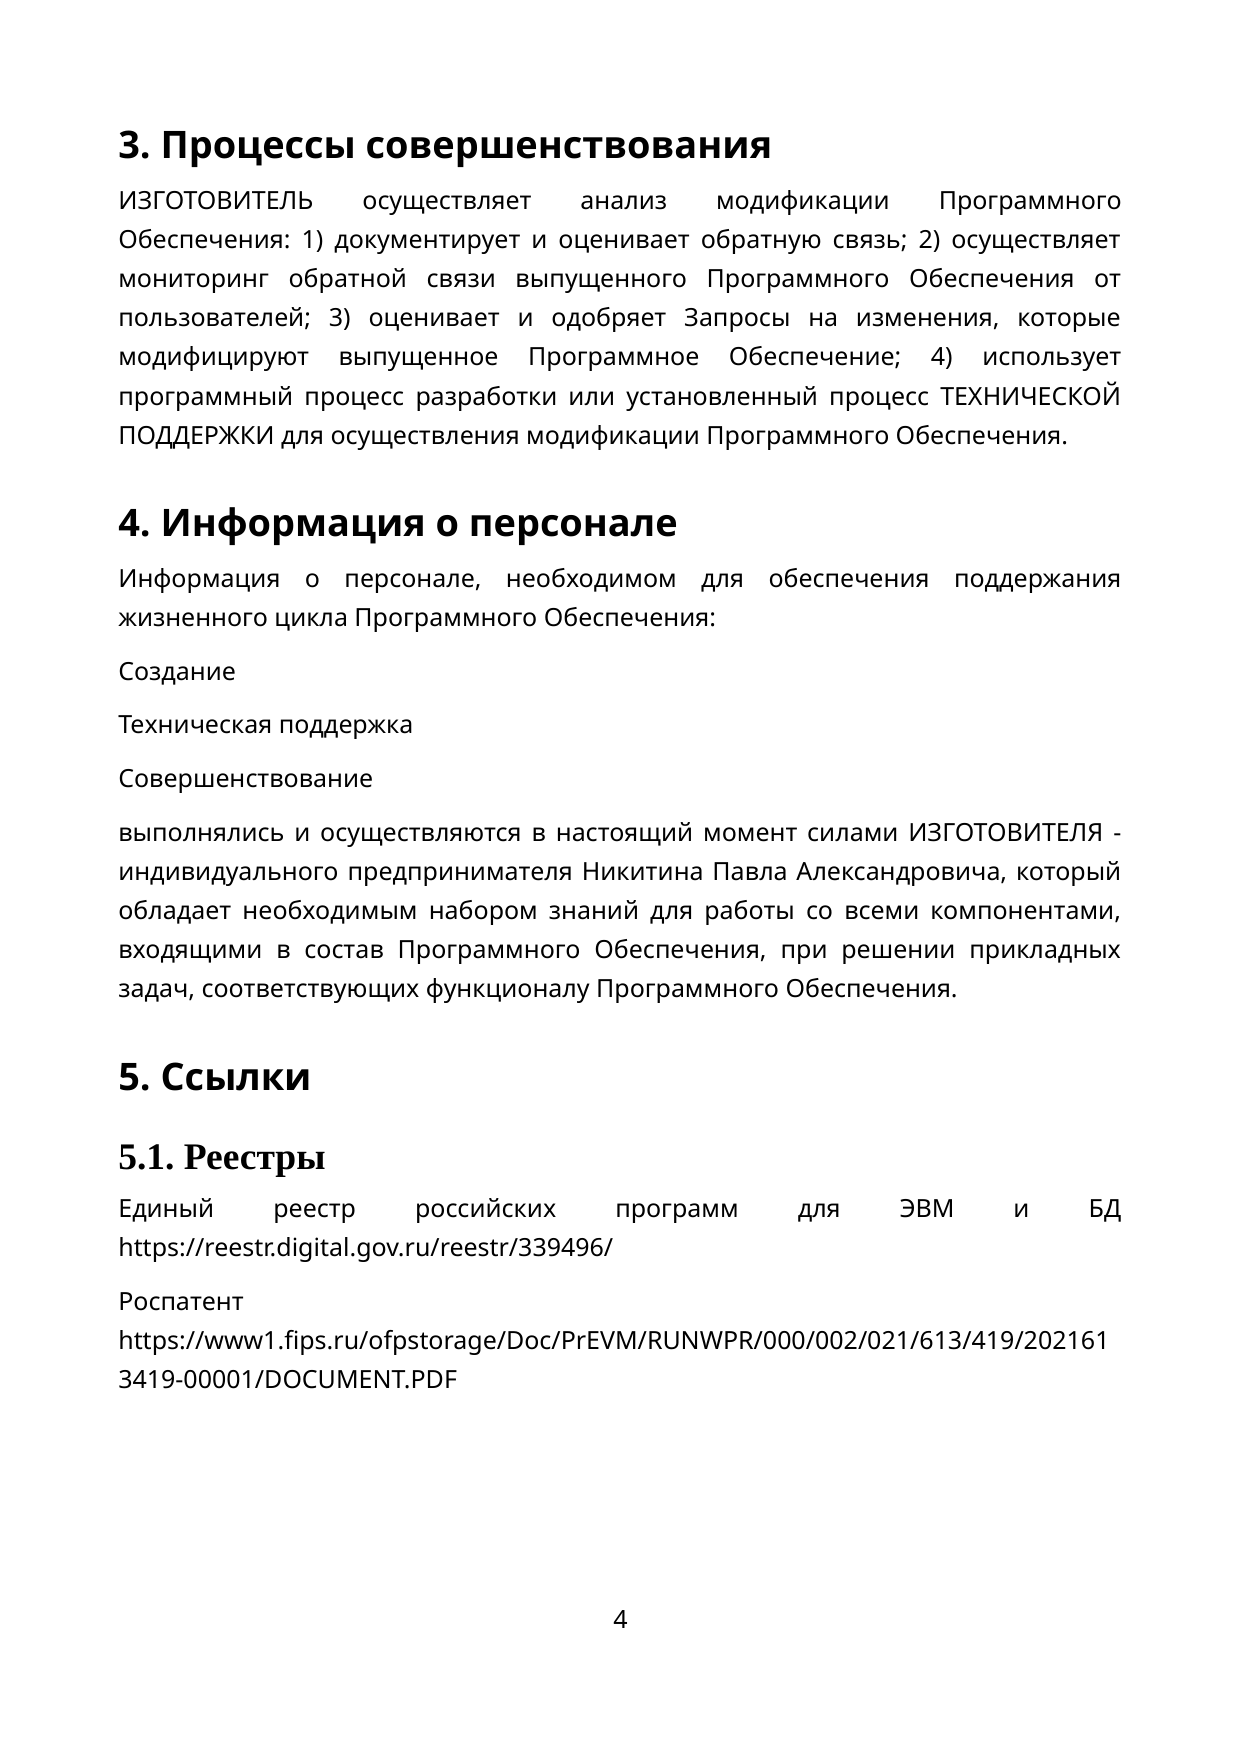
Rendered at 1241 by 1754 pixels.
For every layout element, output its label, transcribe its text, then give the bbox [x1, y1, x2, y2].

text Роспатент https://www1.fips.ru/ofpstorage/Doc/PrEVM/RUNWPR/000/002/021/613/419/2021613419-00001/DOCUMENT.PDF [118, 1283, 1122, 1396]
text ИЗГОТОВИТЕЛЬ осуществляет анализ модификации Программного Обеспечения: 1) документирует и оценивает обратную связь; 2) осуществляет мониторинг обратной связи выпущенного Программного Обеспечения от пользователей; 3) оценивает и одобряет Запросы на изменения, которые модифицируют выпущенное Программное Обеспечение; 4) использует программный процесс разработки или установленный процесс ТЕХНИЧЕСКОЙ ПОДДЕРЖКИ для осуществления модификации Программного Обеспечения. [118, 182, 1122, 451]
text выполнялись и осуществляются в настоящий момент силами ИЗГОТОВИТЕЛЯ - индивидуального предпринимателя Никитина Павла Александровича, который обладает необходимым набором знаний для работы со всеми компонентами, входящими в состав Программного Обеспечения, при решении прикладных задач, соответствующих функционалу Программного Обеспечения. [118, 814, 1122, 1005]
text Единый реестр российских программ для ЭВМ и БД https://reestr.digital.gov.ru/reestr/339496/ [118, 1190, 1122, 1264]
text Информация о персонале, необходимом для обеспечения поддержания жизненного цикла Программного Обеспечения: [118, 560, 1122, 633]
text Совершенствование [118, 761, 1122, 795]
text Создание [118, 653, 1122, 687]
subtitle 5. Ссылки [118, 1050, 1122, 1101]
subtitle 5.1. Реестры [118, 1135, 1122, 1178]
subtitle 3. Процессы совершенствования [118, 118, 1122, 170]
subtitle 4. Информация о персонале [118, 496, 1122, 548]
text Техническая поддержка [118, 707, 1122, 741]
